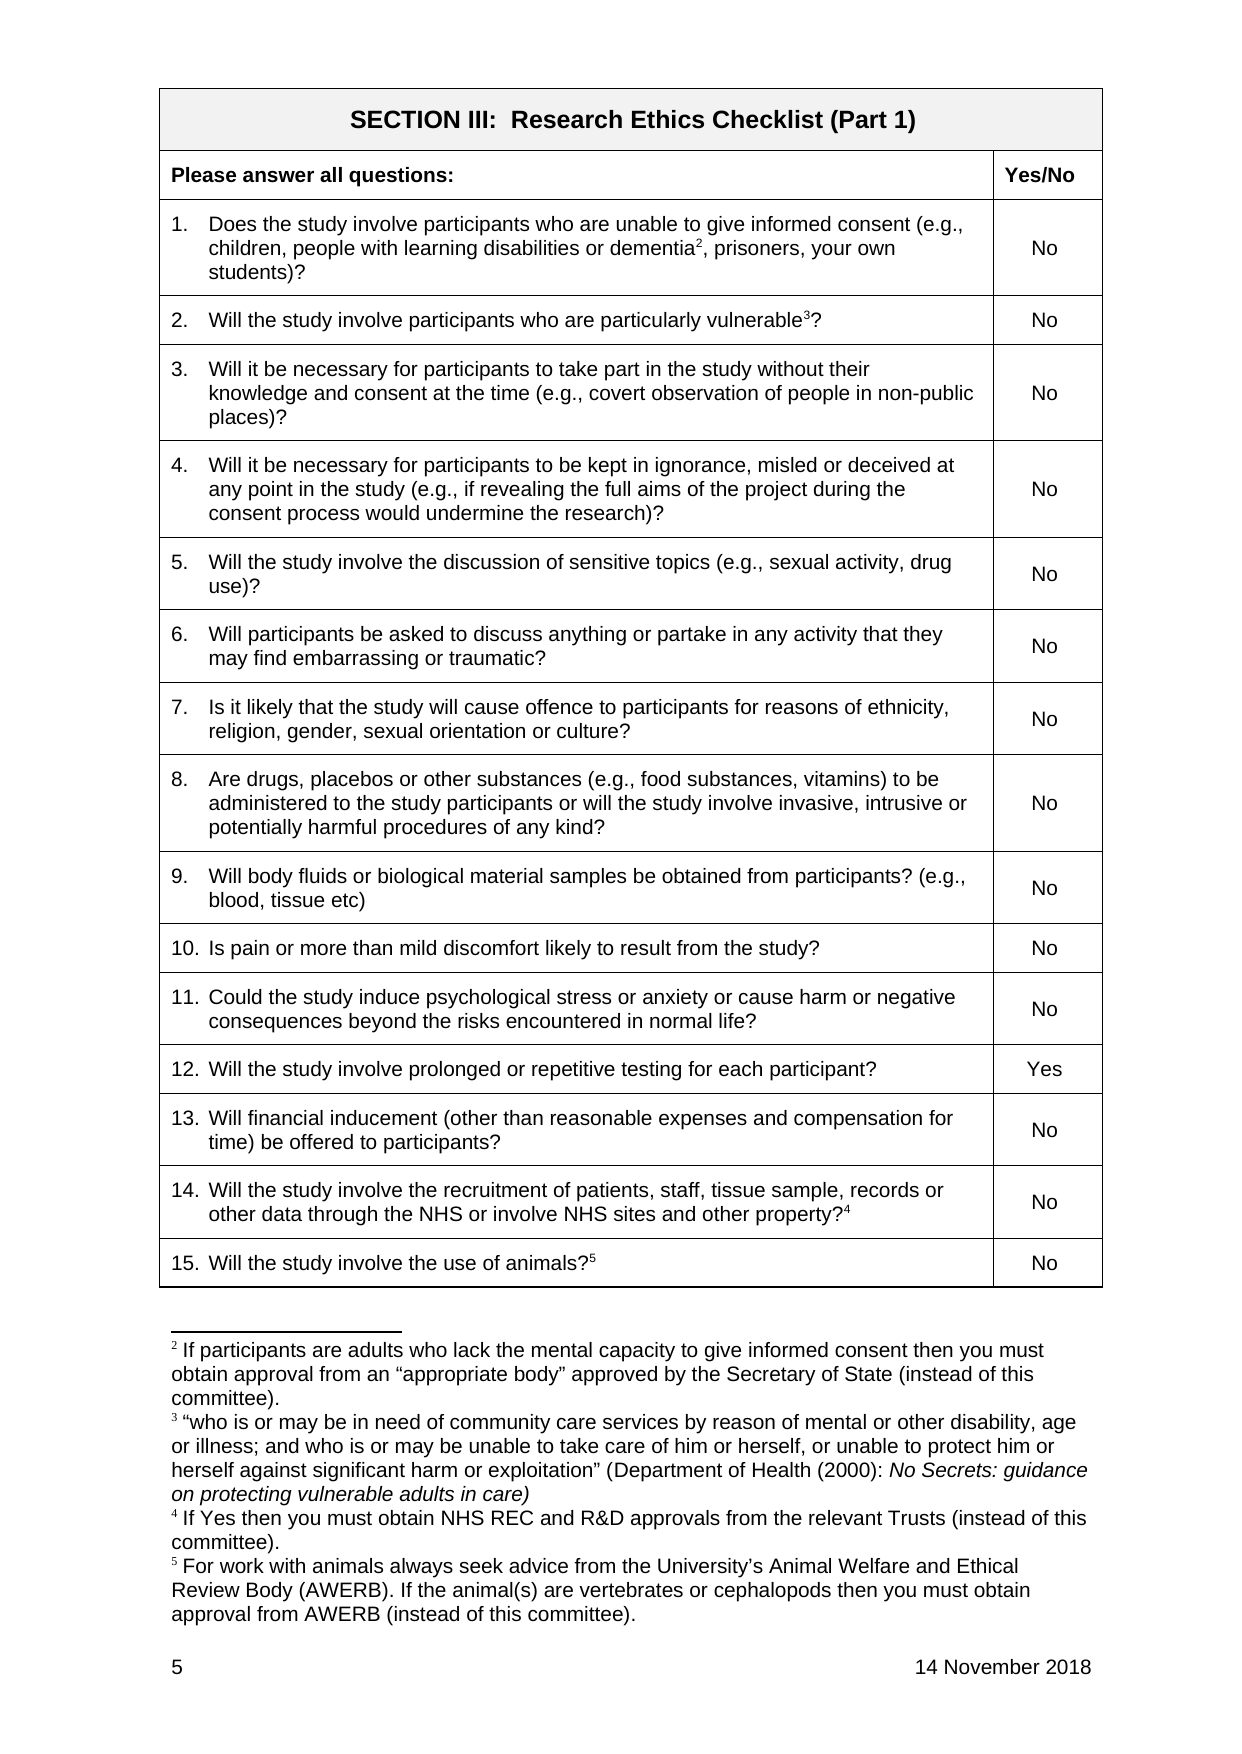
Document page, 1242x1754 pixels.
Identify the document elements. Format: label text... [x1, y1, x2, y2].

table_cell Will financial inducement (other than reasonable expenses and compensation for time) be offered to participants? [160, 1094, 993, 1165]
table_cell Is pain or more than mild discomfort likely to result from the study? [160, 924, 993, 972]
table_cell No [994, 1239, 1102, 1286]
table_cell Will the study involve the use of animals? [160, 1239, 993, 1286]
table_cell Will it be necessary for participants to take part in the study without their knowledge and consent at the time (e.g., covert observation of people in non-public places)? [160, 345, 993, 440]
table_cell No [994, 610, 1102, 682]
table_cell No [994, 345, 1102, 440]
table_cell Is it likely that the study will cause offence to participants for reasons of ethnicity, religion, gender, sexual orientation or culture? [160, 683, 993, 754]
table_cell Will it be necessary for participants to be kept in ignorance, misled or deceived at any point in the study (e.g., if revealing the full aims of the project during the consent process would undermine the research)? [160, 441, 993, 537]
table_cell No [994, 200, 1102, 295]
table_cell No [994, 441, 1102, 537]
table_cell No [994, 852, 1102, 923]
table_cell Will the study involve the discussion of sensitive topics (e.g., sexual activity, drug use)? [160, 538, 993, 609]
table_cell No [994, 973, 1102, 1044]
table_cell No [994, 755, 1102, 851]
table_cell Does the study involve participants who are unable to give informed consent (e.g., children, people with learning disabilities or dementia, prisoners, your own students)? [160, 200, 993, 295]
table_cell Are drugs, placebos or other substances (e.g., food substances, vitamins) to be administered to the study participants or will the study involve invasive, intrusive or potentially harmful procedures of any kind? [160, 755, 993, 851]
table_cell No [994, 683, 1102, 754]
table_header SECTION III: Research Ethics Checklist (Part 1) [160, 89, 1102, 150]
table_cell Will the study involve the recruitment of patients, staff, tissue sample, records or other data through the NHS or involve NHS sites and other property? [160, 1166, 993, 1238]
table_cell No [994, 1094, 1102, 1165]
table_cell No [994, 1166, 1102, 1238]
table_cell Please answer all questions: [160, 151, 993, 199]
table_cell Yes/No [994, 151, 1102, 199]
table_cell Will participants be asked to discuss anything or partake in any activity that they may find embarrassing or traumatic? [160, 610, 993, 682]
table_cell Yes [994, 1045, 1102, 1093]
table_cell Will the study involve prolonged or repetitive testing for each participant? [160, 1045, 993, 1093]
table_cell No [994, 538, 1102, 609]
table_cell No [994, 296, 1102, 344]
table_cell Will body fluids or biological material samples be obtained from participants? (e.g., blood, tissue etc) [160, 852, 993, 923]
table_cell No [994, 924, 1102, 972]
table_cell Could the study induce psychological stress or anxiety or cause harm or negative consequences beyond the risks encountered in normal life? [160, 973, 993, 1044]
table_cell Will the study involve participants who are particularly vulnerable? [160, 296, 993, 344]
